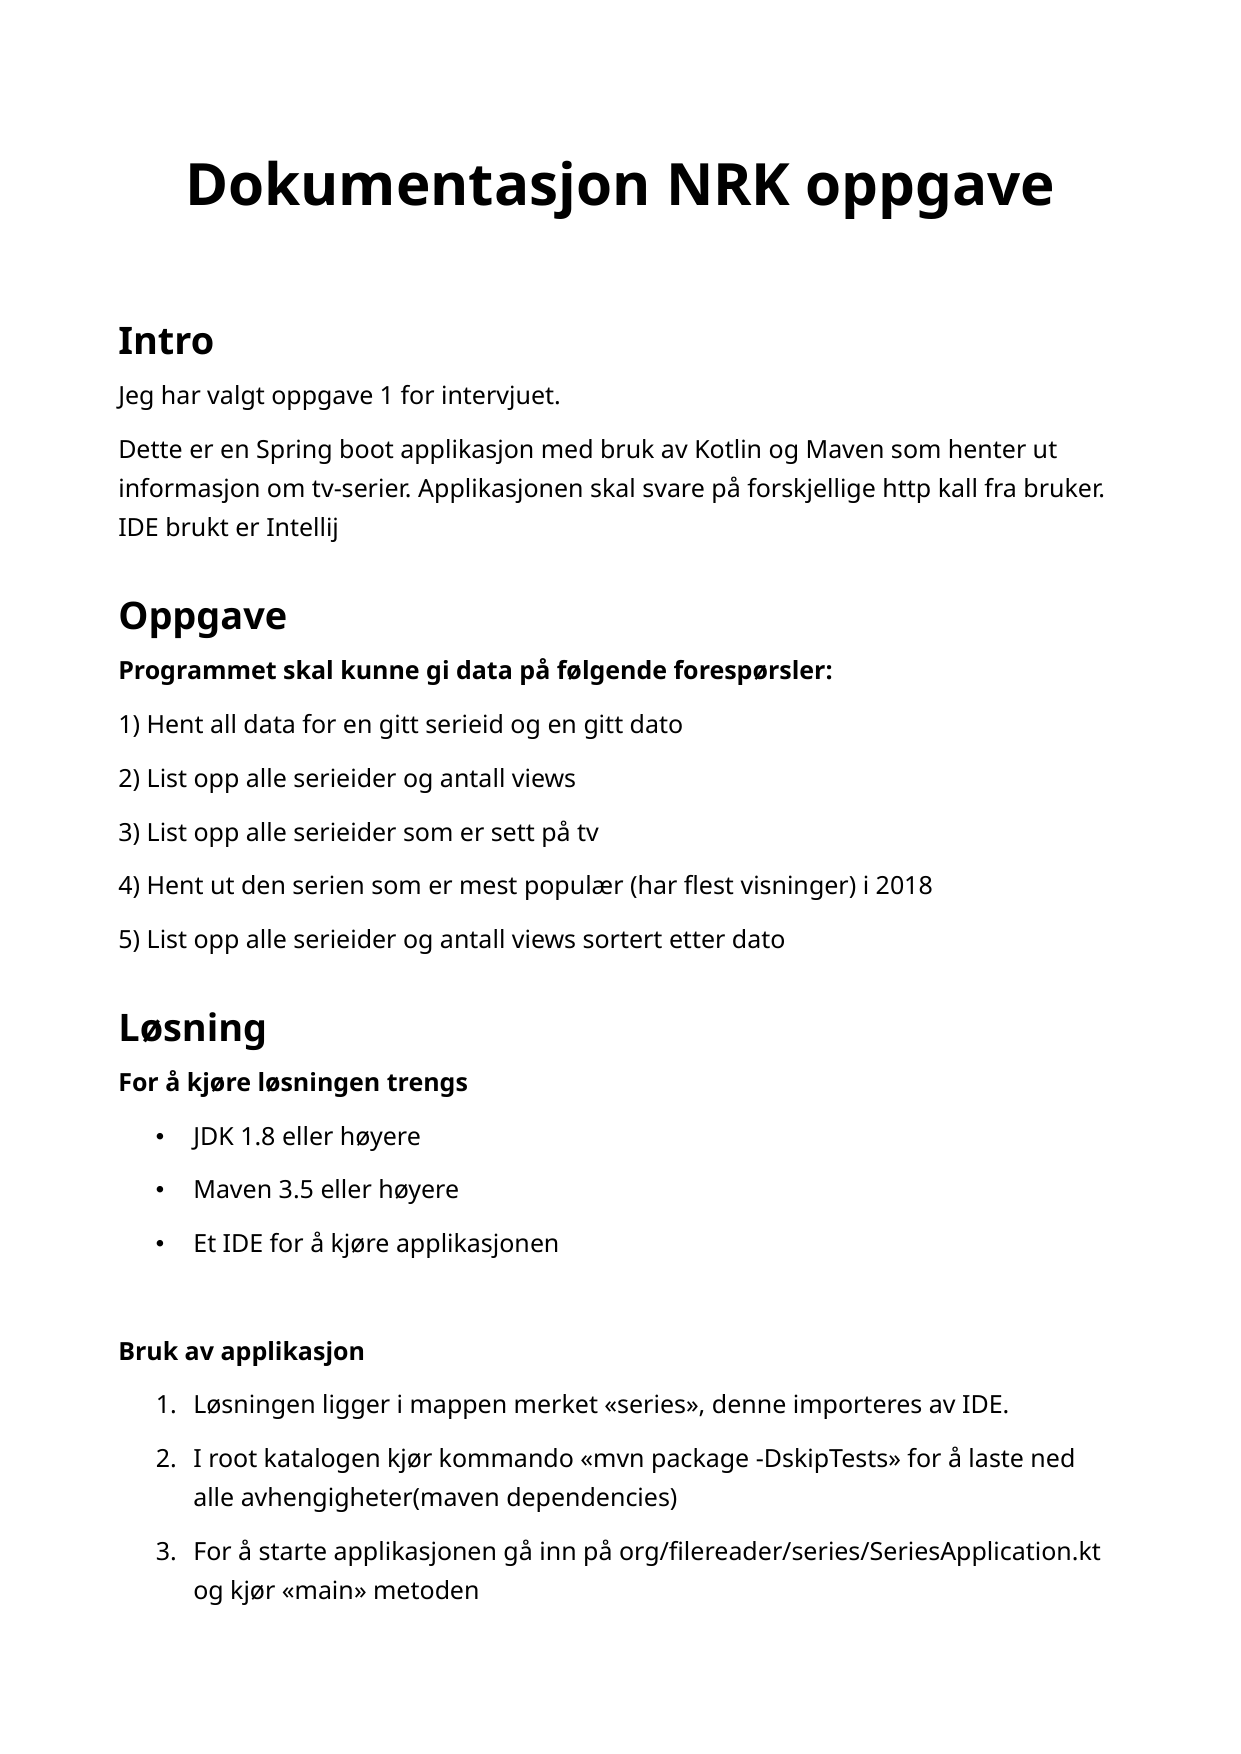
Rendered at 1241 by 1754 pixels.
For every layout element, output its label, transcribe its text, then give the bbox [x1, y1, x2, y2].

list Løsningen ligger i mappen merket «series», denne importeres av IDE. [156, 1387, 1122, 1421]
text 2) List opp alle serieider og antall views [118, 761, 1122, 794]
subtitle Løsning [118, 1001, 1122, 1052]
text 4) Hent ut den serien som er mest populær (har flest visninger) i 2018 [118, 868, 1122, 902]
list For å starte applikasjonen gå inn på org/filereader/series/SeriesApplication.kt og kjør «main» metoden [156, 1534, 1122, 1607]
text Bruk av applikasjon [118, 1333, 1122, 1367]
text Programmet skal kunne gi data på følgende forespørsler: [118, 653, 1122, 687]
text For å kjøre løsningen trengs [118, 1065, 1122, 1099]
text 1) Hent all data for en gitt serieid og en gitt dato [118, 707, 1122, 741]
text 5) List opp alle serieider og antall views sortert etter dato [118, 922, 1122, 956]
list Et IDE for å kjøre applikasjonen [156, 1226, 1122, 1260]
text Dette er en Spring boot applikasjon med bruk av Kotlin og Maven som henter ut informasjon om tv-serier. Applikasjonen skal svare på forskjellige http kall fra bruker. IDE brukt er Intellij [118, 432, 1122, 544]
subtitle Intro [118, 314, 1122, 366]
title Dokumentasjon NRK oppgave [118, 143, 1122, 223]
list I root katalogen kjør kommando «mvn package -DskipTests» for å laste ned alle avhengigheter(maven dependencies) [156, 1441, 1122, 1514]
text 3) List opp alle serieider som er sett på tv [118, 814, 1122, 848]
list JDK 1.8 eller høyere [156, 1118, 1122, 1152]
text Jeg har valgt oppgave 1 for intervjuet. [118, 378, 1122, 412]
subtitle Oppgave [118, 589, 1122, 641]
list Maven 3.5 eller høyere [156, 1172, 1122, 1206]
